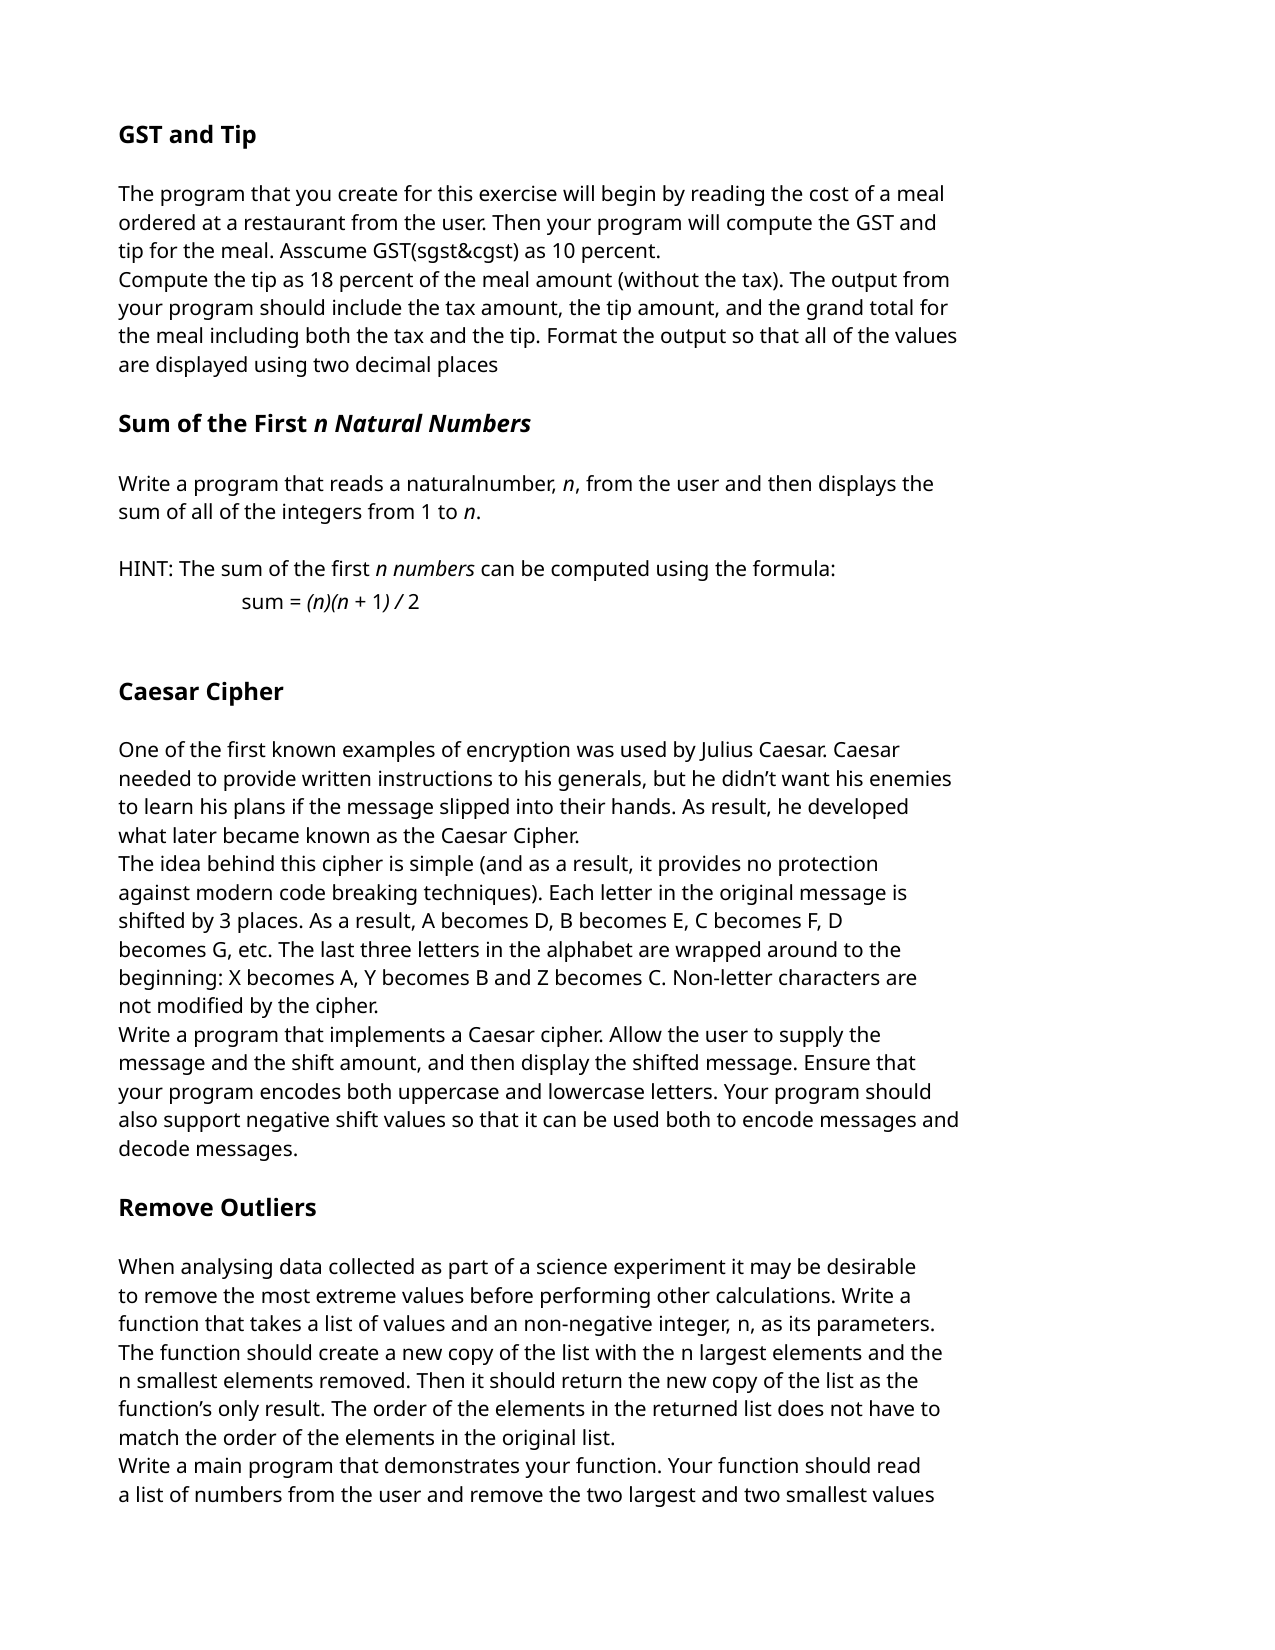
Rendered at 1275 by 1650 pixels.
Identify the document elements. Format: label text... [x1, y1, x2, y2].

text sum of all of the integers from 1 to n. [118, 497, 1157, 526]
text Sum of the First n Natural Numbers [118, 407, 1157, 440]
text becomes G, etc. The last three letters in the alphabet are wrapped around to the [118, 935, 1157, 963]
text Caesar Cipher [118, 674, 1157, 707]
text One of the first known examples of encryption was used by Julius Caesar. Caesar [118, 736, 1157, 764]
text function’s only result. The order of the elements in the returned list does not have to [118, 1394, 1157, 1423]
text your program should include the tax amount, the tip amount, and the grand total for [118, 293, 1157, 322]
text Write a program that implements a Caesar cipher. Allow the user to supply the [118, 1020, 1157, 1048]
text your program encodes both uppercase and lowercase letters. Your program should [118, 1077, 1157, 1105]
text match the order of the elements in the original list. [118, 1423, 1157, 1451]
text The idea behind this cipher is simple (and as a result, it provides no protection [118, 849, 1157, 878]
text beginning: X becomes A, Y becomes B and Z becomes C. Non-letter characters are [118, 963, 1157, 992]
text to remove the most extreme values before performing other calculations. Write a [118, 1281, 1157, 1309]
text function that takes a list of values and an non-negative integer, n, as its parameters. [118, 1309, 1157, 1338]
text When analysing data collected as part of a science experiment it may be desirable [118, 1252, 1157, 1281]
text GST and Tip [118, 118, 1157, 151]
text Write a main program that demonstrates your function. Your function should read [118, 1451, 1157, 1480]
text message and the shift amount, and then display the shifted message. Ensure that [118, 1048, 1157, 1077]
text The program that you create for this exercise will begin by reading the cost of a meal [118, 179, 1157, 208]
text also support negative shift values so that it can be used both to encode messages and [118, 1105, 1157, 1134]
text shifted by 3 places. As a result, A becomes D, B becomes E, C becomes F, D [118, 906, 1157, 935]
text The function should create a new copy of the list with the n largest elements and the [118, 1338, 1157, 1366]
text what later became known as the Caesar Cipher. [118, 821, 1157, 849]
text needed to provide written instructions to his generals, but he didn’t want his enemies [118, 764, 1157, 792]
text Write a program that reads a naturalnumber, n, from the user and then displays the [118, 469, 1157, 497]
text n smallest elements removed. Then it should return the new copy of the list as the [118, 1366, 1157, 1394]
text Compute the tip as 18 percent of the meal amount (without the tax). The output from [118, 265, 1157, 293]
text a list of numbers from the user and remove the two largest and two smallest values [118, 1480, 1157, 1508]
text HINT: The sum of the first n numbers can be computed using the formula: [118, 554, 1157, 583]
text decode messages. [118, 1134, 1157, 1162]
text are displayed using two decimal places [118, 350, 1157, 378]
text against modern code breaking techniques). Each letter in the original message is [118, 878, 1157, 906]
text tip for the meal. Asscume GST(sgst&cgst) as 10 percent. [118, 236, 1157, 265]
text not modified by the cipher. [118, 992, 1157, 1020]
text Remove Outliers [118, 1191, 1157, 1223]
text sum = (n)(n + 1) / 2 [118, 583, 1157, 617]
text ordered at a restaurant from the user. Then your program will compute the GST and [118, 208, 1157, 236]
text the meal including both the tax and the tip. Format the output so that all of the values [118, 322, 1157, 350]
text to learn his plans if the message slipped into their hands. As result, he developed [118, 792, 1157, 821]
